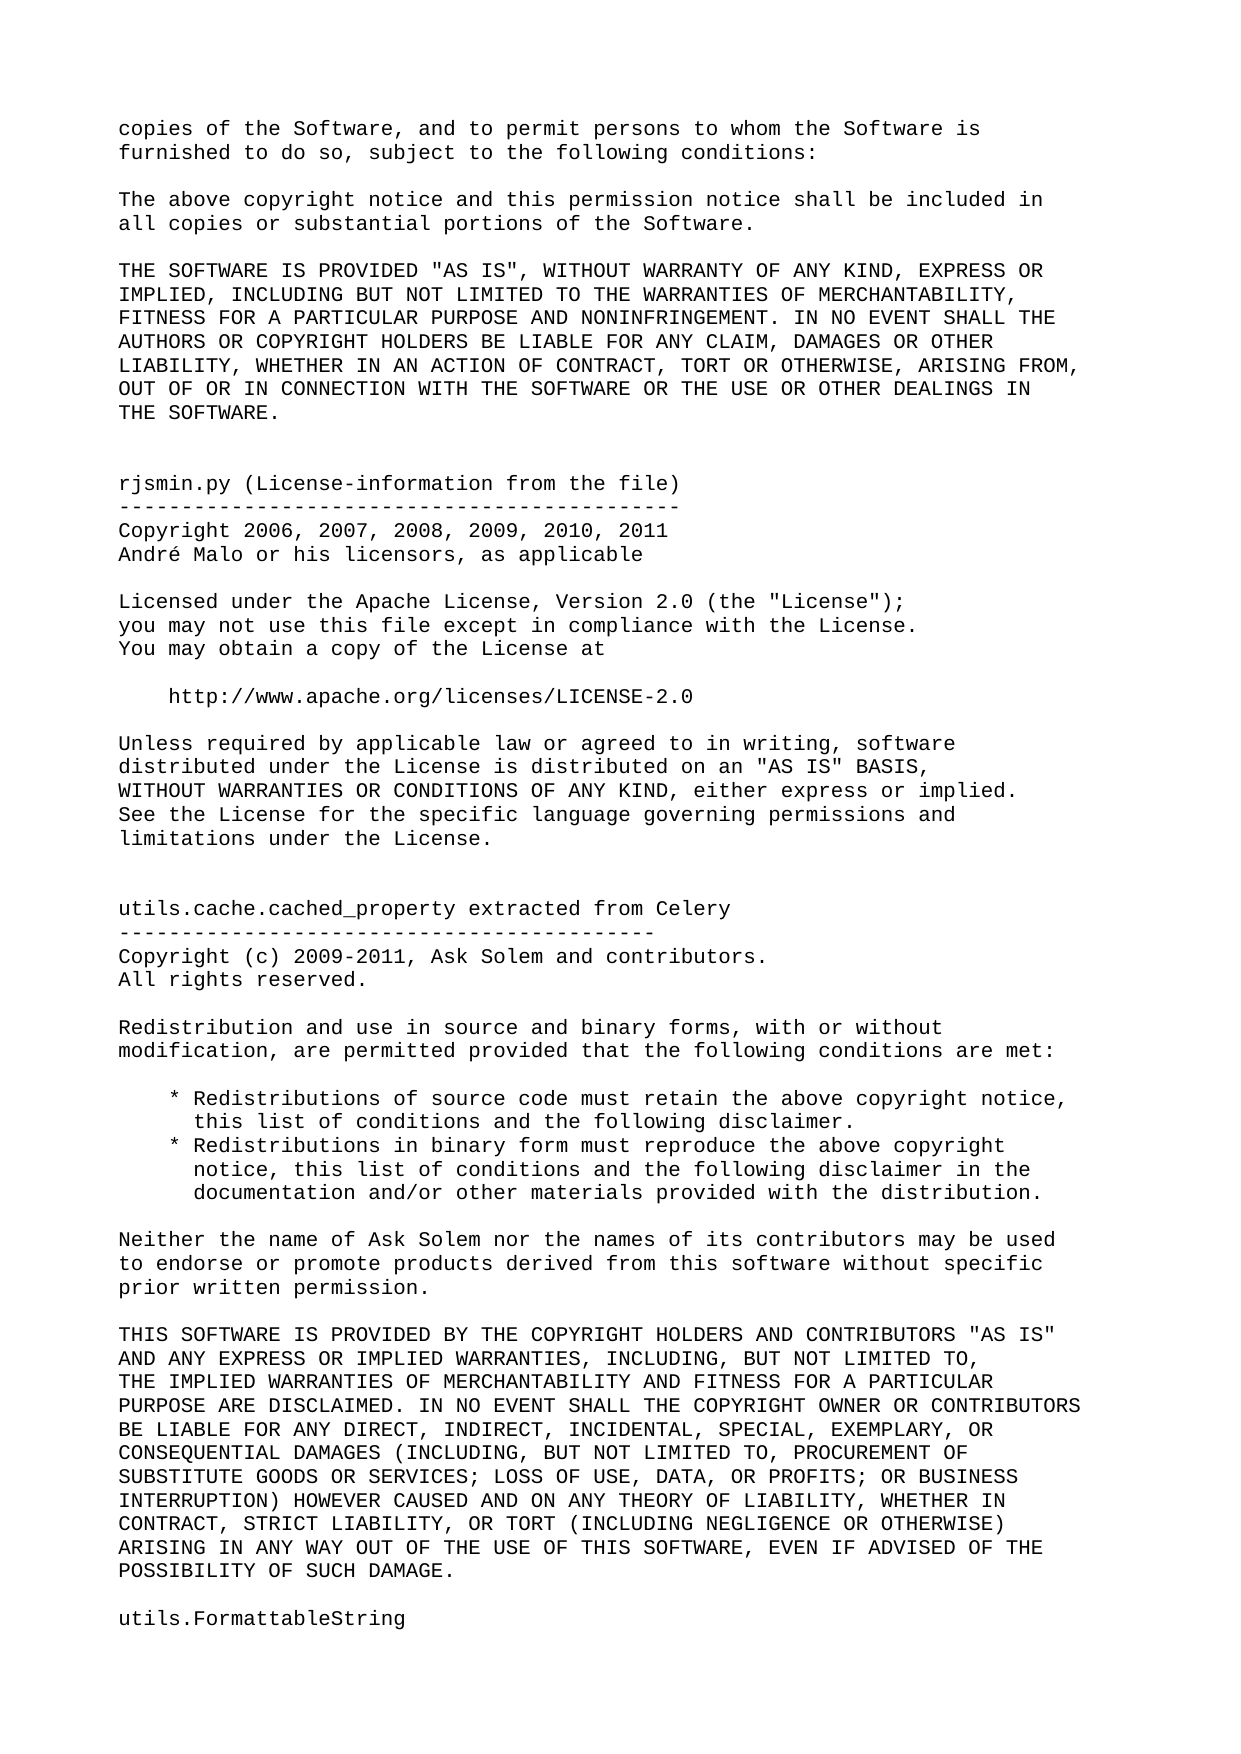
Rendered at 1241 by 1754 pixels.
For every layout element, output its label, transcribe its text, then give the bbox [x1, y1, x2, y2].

text copies of the Software, and to permit persons to whom the Software is [118, 118, 1122, 142]
text * Redistributions in binary form must reproduce the above copyright [118, 1135, 1122, 1158]
text furnished to do so, subject to the following conditions: [118, 142, 1122, 165]
text THE SOFTWARE. [118, 402, 1122, 426]
text --------------------------------------------- [118, 496, 1122, 520]
text modification, are permitted provided that the following conditions are met: [118, 1040, 1122, 1064]
text PURPOSE ARE DISCLAIMED. IN NO EVENT SHALL THE COPYRIGHT OWNER OR CONTRIBUTORS [118, 1395, 1122, 1419]
text utils.FormattableString [118, 1608, 1122, 1631]
text All rights reserved. [118, 969, 1122, 993]
text utils.cache.cached_property extracted from Celery [118, 898, 1122, 922]
text Copyright (c) 2009-2011, Ask Solem and contributors. [118, 946, 1122, 969]
text THE SOFTWARE IS PROVIDED "AS IS", WITHOUT WARRANTY OF ANY KIND, EXPRESS OR [118, 260, 1122, 284]
text THE IMPLIED WARRANTIES OF MERCHANTABILITY AND FITNESS FOR A PARTICULAR [118, 1371, 1122, 1395]
text Licensed under the Apache License, Version 2.0 (the "License"); [118, 591, 1122, 615]
text rjsmin.py (License-information from the file) [118, 473, 1122, 496]
text limitations under the License. [118, 827, 1122, 851]
text AND ANY EXPRESS OR IMPLIED WARRANTIES, INCLUDING, BUT NOT LIMITED TO, [118, 1348, 1122, 1371]
text OUT OF OR IN CONNECTION WITH THE SOFTWARE OR THE USE OR OTHER DEALINGS IN [118, 378, 1122, 402]
text you may not use this file except in compliance with the License. [118, 615, 1122, 638]
text documentation and/or other materials provided with the distribution. [118, 1182, 1122, 1206]
text distributed under the License is distributed on an "AS IS" BASIS, [118, 757, 1122, 780]
text * Redistributions of source code must retain the above copyright notice, [118, 1088, 1122, 1111]
text WITHOUT WARRANTIES OR CONDITIONS OF ANY KIND, either express or implied. [118, 780, 1122, 804]
text AUTHORS OR COPYRIGHT HOLDERS BE LIABLE FOR ANY CLAIM, DAMAGES OR OTHER [118, 331, 1122, 354]
text You may obtain a copy of the License at [118, 638, 1122, 662]
text Unless required by applicable law or agreed to in writing, software [118, 733, 1122, 757]
text INTERRUPTION) HOWEVER CAUSED AND ON ANY THEORY OF LIABILITY, WHETHER IN [118, 1489, 1122, 1513]
text BE LIABLE FOR ANY DIRECT, INDIRECT, INCIDENTAL, SPECIAL, EXEMPLARY, OR [118, 1419, 1122, 1442]
text Copyright 2006, 2007, 2008, 2009, 2010, 2011 [118, 520, 1122, 544]
text all copies or substantial portions of the Software. [118, 213, 1122, 236]
text ARISING IN ANY WAY OUT OF THE USE OF THIS SOFTWARE, EVEN IF ADVISED OF THE [118, 1537, 1122, 1561]
text ------------------------------------------- [118, 922, 1122, 946]
text notice, this list of conditions and the following disclaimer in the [118, 1158, 1122, 1182]
text André Malo or his licensors, as applicable [118, 544, 1122, 567]
text IMPLIED, INCLUDING BUT NOT LIMITED TO THE WARRANTIES OF MERCHANTABILITY, [118, 284, 1122, 307]
text this list of conditions and the following disclaimer. [118, 1111, 1122, 1135]
text The above copyright notice and this permission notice shall be included in [118, 189, 1122, 213]
text FITNESS FOR A PARTICULAR PURPOSE AND NONINFRINGEMENT. IN NO EVENT SHALL THE [118, 307, 1122, 331]
text See the License for the specific language governing permissions and [118, 804, 1122, 827]
text http://www.apache.org/licenses/LICENSE-2.0 [118, 686, 1122, 709]
text Neither the name of Ask Solem nor the names of its contributors may be used [118, 1229, 1122, 1253]
text CONTRACT, STRICT LIABILITY, OR TORT (INCLUDING NEGLIGENCE OR OTHERWISE) [118, 1513, 1122, 1537]
text THIS SOFTWARE IS PROVIDED BY THE COPYRIGHT HOLDERS AND CONTRIBUTORS "AS IS" [118, 1324, 1122, 1348]
text SUBSTITUTE GOODS OR SERVICES; LOSS OF USE, DATA, OR PROFITS; OR BUSINESS [118, 1466, 1122, 1489]
text POSSIBILITY OF SUCH DAMAGE. [118, 1561, 1122, 1584]
text LIABILITY, WHETHER IN AN ACTION OF CONTRACT, TORT OR OTHERWISE, ARISING FROM, [118, 354, 1122, 378]
text prior written permission. [118, 1277, 1122, 1300]
text to endorse or promote products derived from this software without specific [118, 1253, 1122, 1277]
text Redistribution and use in source and binary forms, with or without [118, 1017, 1122, 1040]
text CONSEQUENTIAL DAMAGES (INCLUDING, BUT NOT LIMITED TO, PROCUREMENT OF [118, 1442, 1122, 1466]
